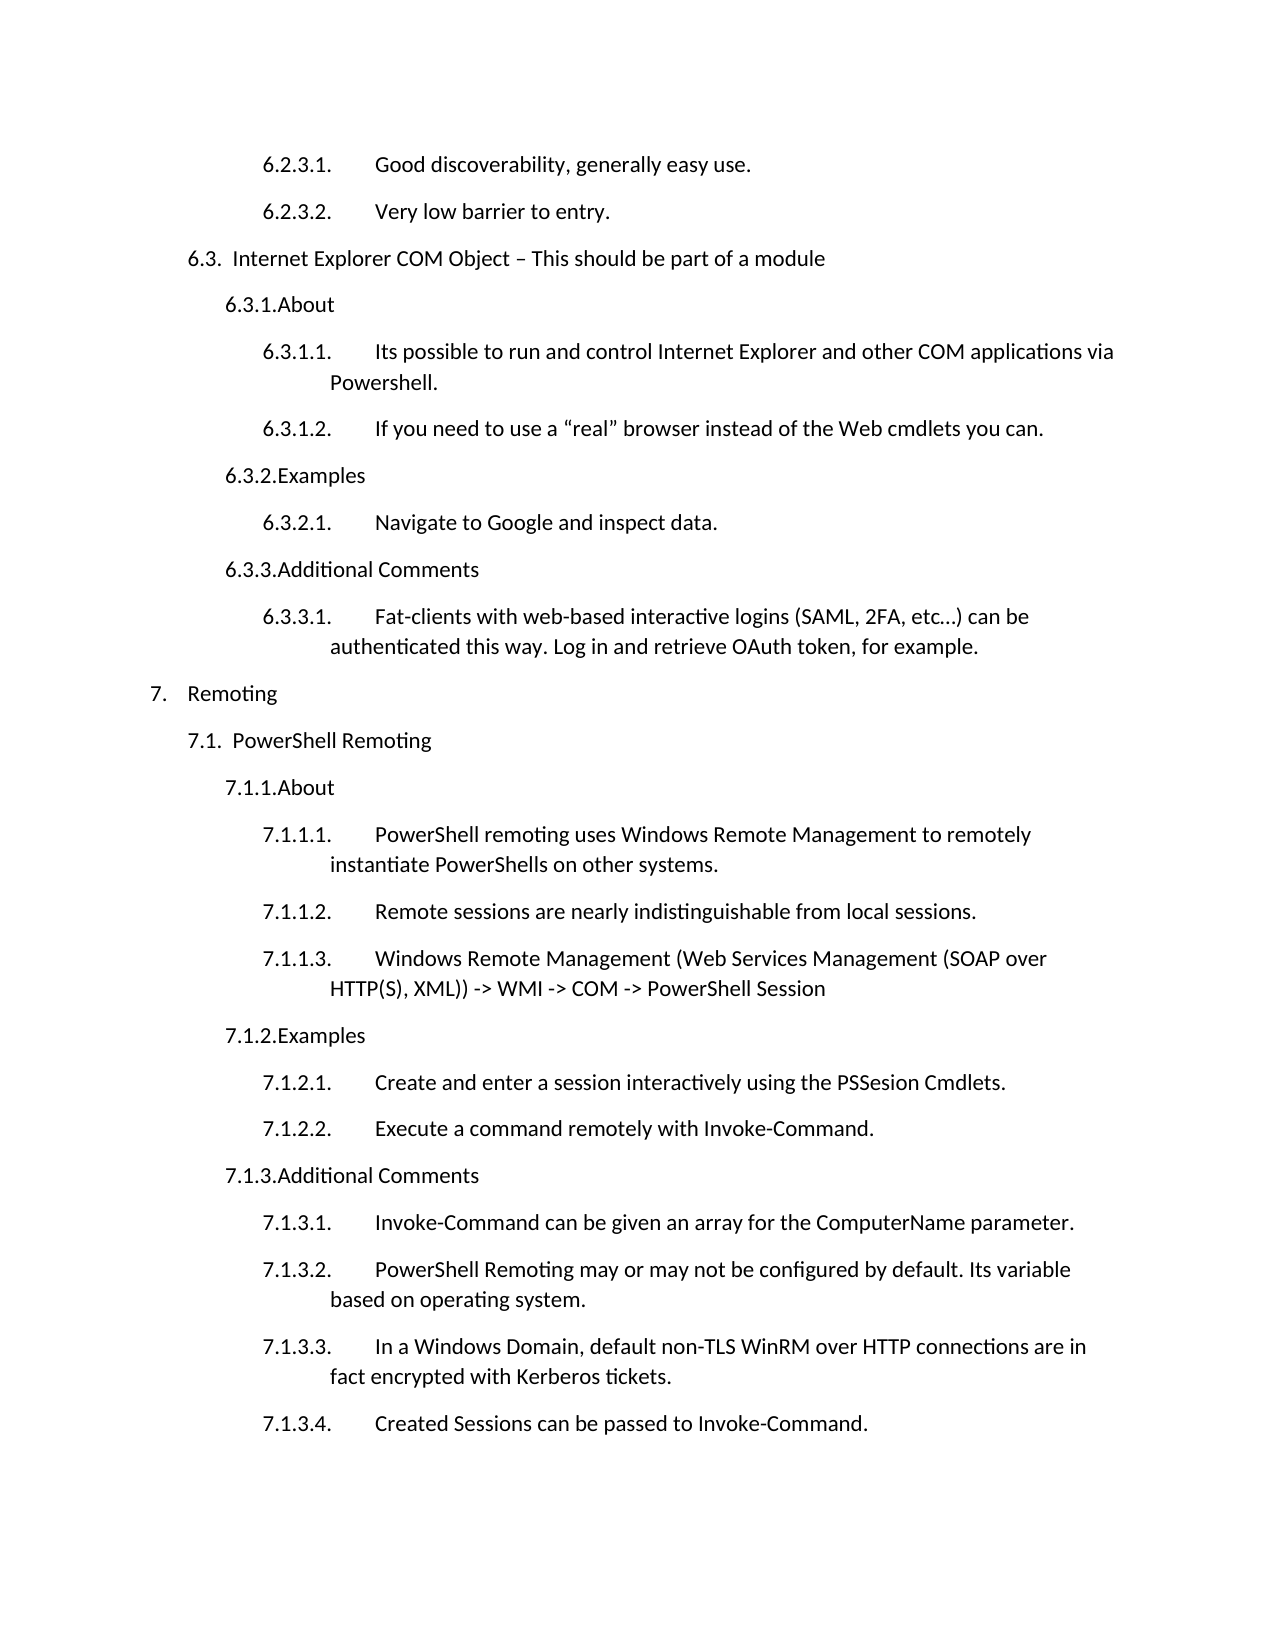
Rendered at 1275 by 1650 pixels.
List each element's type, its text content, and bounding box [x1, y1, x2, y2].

list Internet Explorer COM Object – This should be part of a module [187, 244, 1125, 272]
list In a Windows Domain, default non-TLS WinRM over HTTP connections are in fact encrypted with Kerberos tickets. [262, 1332, 1125, 1391]
list Execute a command remotely with Invoke-Command. [262, 1114, 1125, 1143]
list PowerShell remoting uses Windows Remote Management to remotely instantiate PowerShells on other systems. [262, 820, 1125, 878]
list Remote sessions are nearly indistinguishable from local sessions. [262, 897, 1125, 925]
list Create and enter a session interactively using the PSSesion Cmdlets. [262, 1068, 1125, 1096]
list Examples [225, 461, 1125, 489]
list PowerShell Remoting may or may not be configured by default. Its variable based on operating system. [262, 1255, 1125, 1313]
list Fat-clients with web-based interactive logins (SAML, 2FA, etc…) can be authenticated this way. Log in and retrieve OAuth token, for example. [262, 602, 1125, 660]
list Very low barrier to entry. [262, 197, 1125, 225]
list Created Sessions can be passed to Invoke-Command. [262, 1409, 1125, 1437]
list Additional Comments [225, 1161, 1125, 1189]
list PowerShell Remoting [187, 726, 1125, 754]
list About [225, 773, 1125, 801]
list Good discoverability, generally easy use. [262, 150, 1125, 178]
list Additional Comments [225, 555, 1125, 583]
list Navigate to Google and inspect data. [262, 508, 1125, 536]
list Its possible to run and control Internet Explorer and other COM applications via Powershell. [262, 337, 1125, 396]
list Remoting [150, 679, 1125, 707]
list Invoke-Command can be given an array for the ComputerName parameter. [262, 1208, 1125, 1236]
list If you need to use a “real” browser instead of the Web cmdlets you can. [262, 414, 1125, 443]
list Examples [225, 1021, 1125, 1049]
list Windows Remote Management (Web Services Management (SOAP over HTTP(S), XML)) -> WMI -> COM -> PowerShell Session [262, 944, 1125, 1002]
list About [225, 291, 1125, 319]
